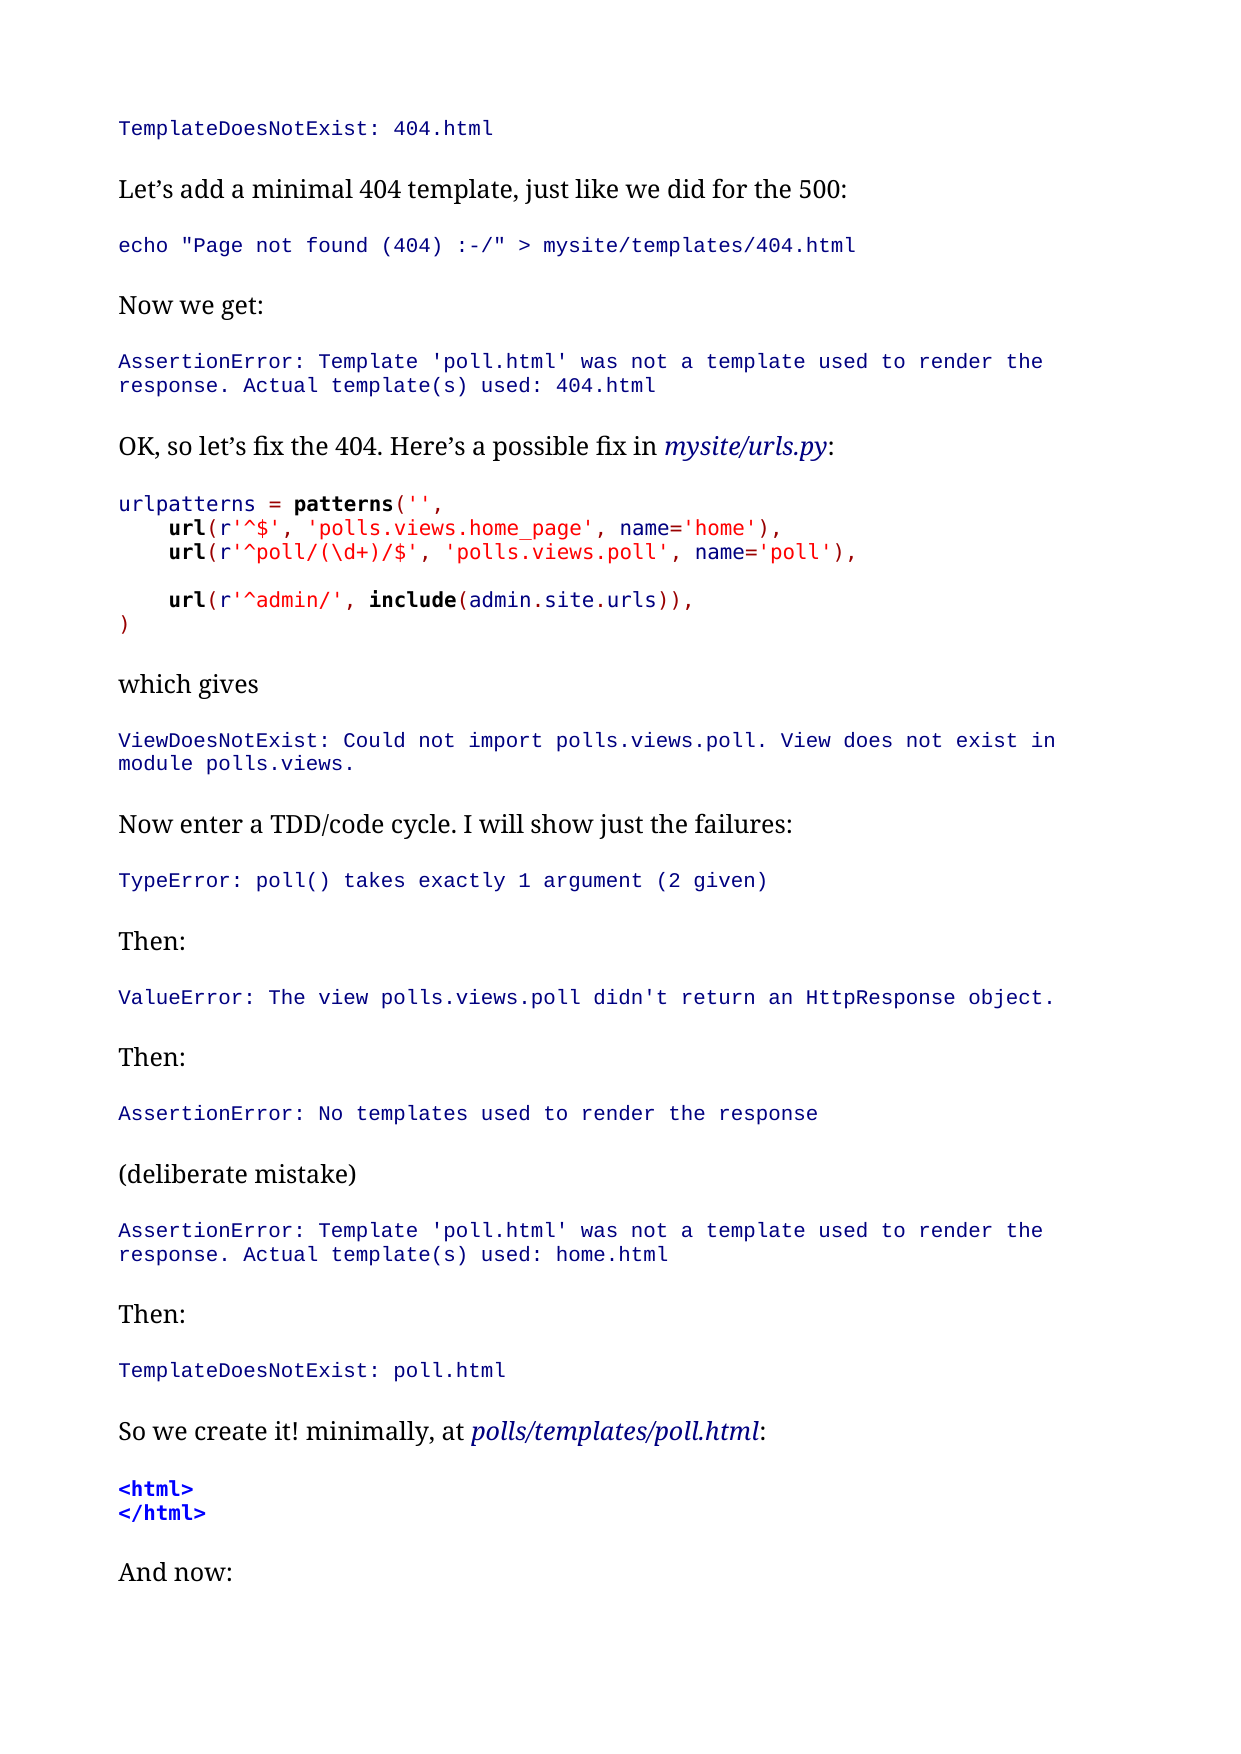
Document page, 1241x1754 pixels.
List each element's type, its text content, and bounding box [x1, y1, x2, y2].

text response. Actual template(s) used: 404.html [118, 375, 1122, 399]
text TemplateDoesNotExist: poll.html [118, 1360, 1122, 1384]
text <html> [118, 1477, 1122, 1501]
text AssertionError: Template 'poll.html' was not a template used to render the response. Actual template(s) used: home.html [118, 1220, 1122, 1267]
text url(r'^$', 'polls.views.home_page', name='home'), [118, 516, 1122, 540]
text url(r'^admin/', include(admin.site.urls)), [118, 588, 1122, 612]
text Let’s add a minimal 404 template, just like we did for the 500: [118, 171, 1122, 205]
text ) [118, 612, 1122, 637]
text TypeError: poll() takes exactly 1 argument (2 given) [118, 870, 1122, 894]
text Now we get: [118, 288, 1122, 322]
text (deliberate mistake) [118, 1157, 1122, 1191]
text ViewDoesNotExist: Could not import polls.views.poll. View does not exist in [118, 730, 1122, 753]
text Then: [118, 1297, 1122, 1331]
text echo "Page not found (404) :-/" > mysite/templates/404.html [118, 235, 1122, 258]
text url(r'^poll/(\d+)/$', 'polls.views.poll', name='poll'), [118, 540, 1122, 564]
text OK, so let’s fix the 404. Here’s a possible fix in mysite/urls.py: [118, 428, 1122, 462]
text AssertionError: No templates used to render the response [118, 1103, 1122, 1127]
text And now: [118, 1555, 1122, 1589]
text which gives [118, 666, 1122, 700]
text Then: [118, 1040, 1122, 1074]
text Then: [118, 923, 1122, 957]
text ValueError: The view polls.views.poll didn't return an HttpResponse object. [118, 987, 1122, 1010]
text So we create it! minimally, at polls/templates/poll.html: [118, 1413, 1122, 1448]
text urlpatterns = patterns('', [118, 492, 1122, 516]
text AssertionError: Template 'poll.html' was not a template used to render the [118, 351, 1122, 375]
text module polls.views. [118, 753, 1122, 777]
text </html> [118, 1501, 1122, 1526]
text Now enter a TDD/code cycle. I will show just the failures: [118, 807, 1122, 841]
text TemplateDoesNotExist: 404.html [118, 118, 1122, 142]
